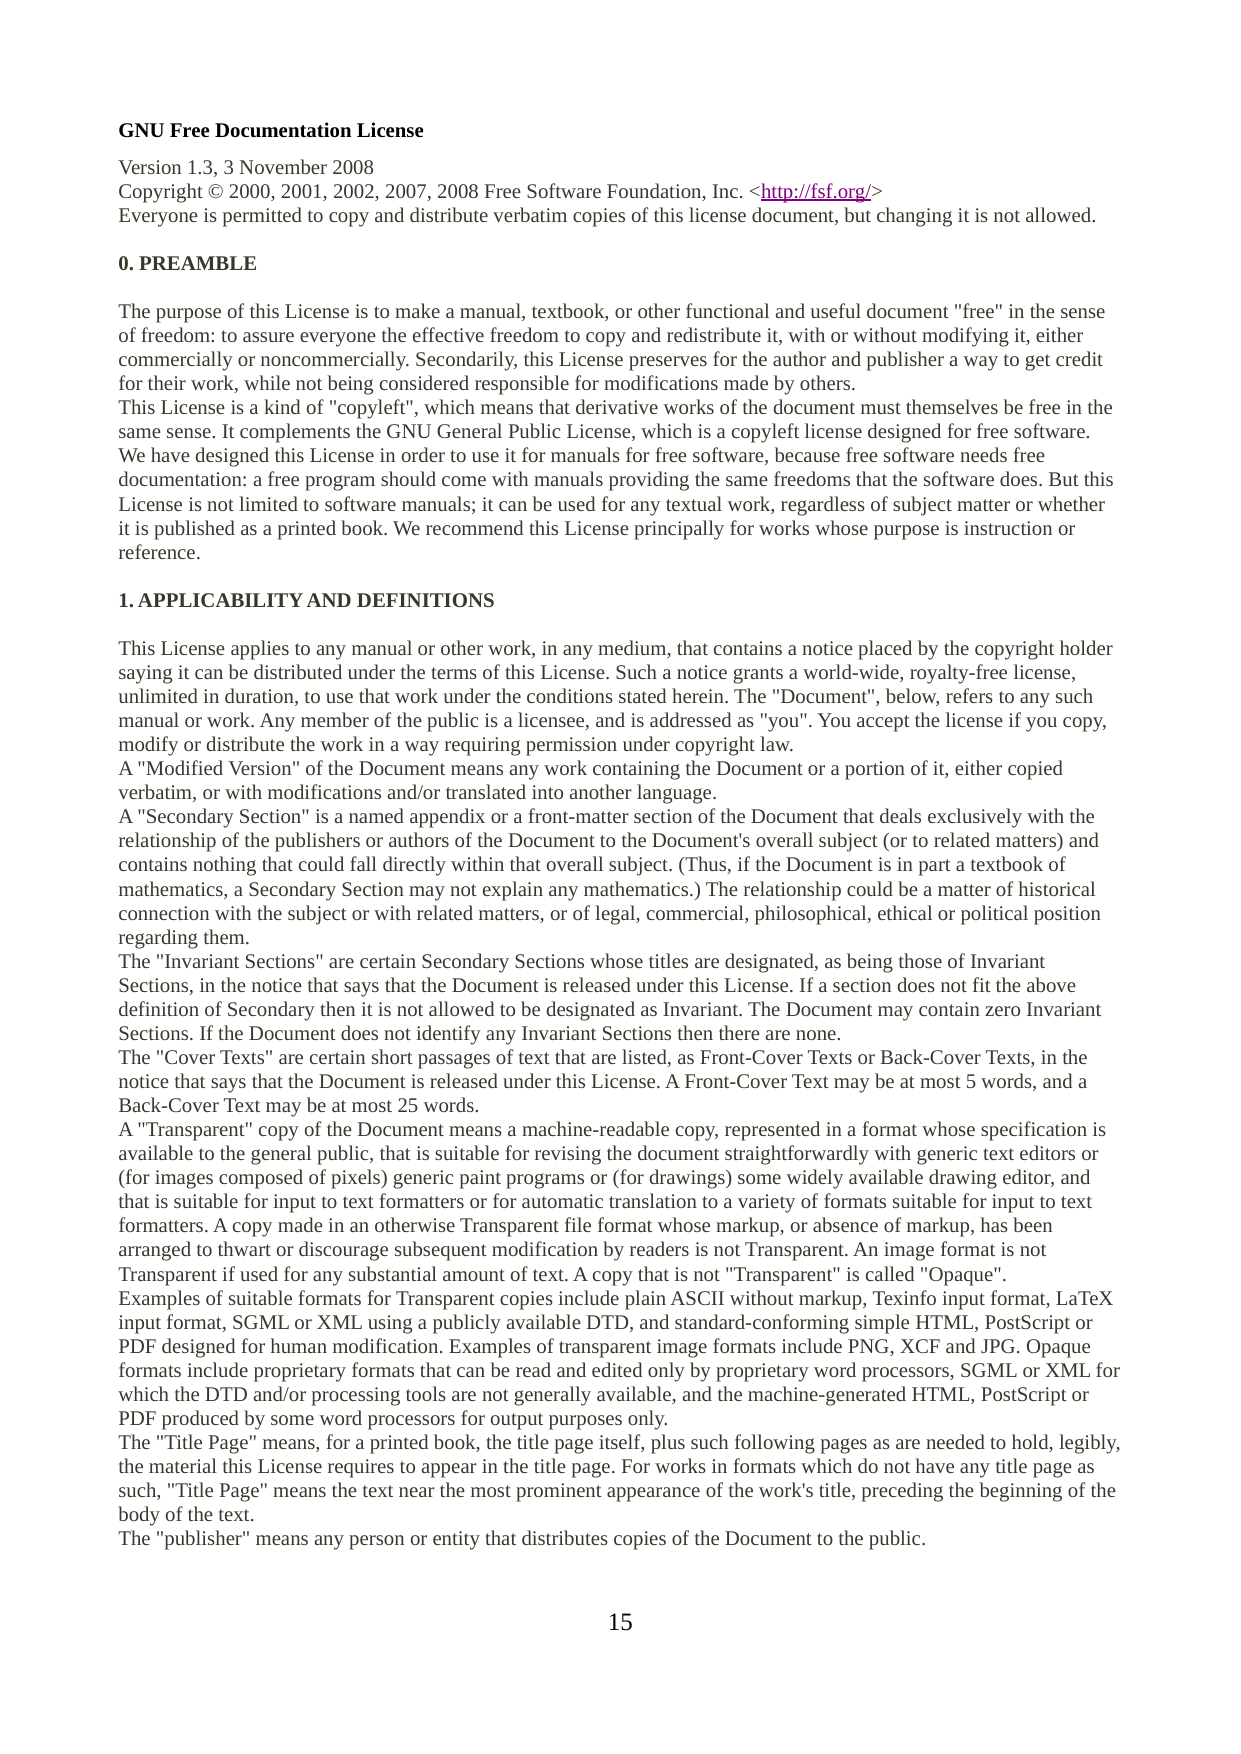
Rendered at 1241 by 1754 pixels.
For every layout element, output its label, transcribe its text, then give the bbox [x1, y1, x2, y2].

text The "Invariant Sections" are certain Secondary Sections whose titles are designated, as being those of Invariant Sections, in the notice that says that the Document is released under this License. If a section does not fit the above definition of Secondary then it is not allowed to be designated as Invariant. The Document may contain zero Invariant Sections. If the Document does not identify any Invariant Sections then there are none. [118, 949, 1122, 1045]
text The "publisher" means any person or entity that distributes copies of the Document to the public. [118, 1526, 1122, 1550]
text This License is a kind of "copyleft", which means that derivative works of the document must themselves be free in the same sense. It complements the GNU General Public License, which is a copyleft license designed for free software. [118, 395, 1122, 443]
text Copyright © 2000, 2001, 2002, 2007, 2008 Free Software Foundation, Inc. <http://fsf.org/> [118, 179, 1122, 203]
text Version 1.3, 3 November 2008 [118, 154, 1122, 179]
text The purpose of this License is to make a manual, textbook, or other functional and useful document "free" in the sense of freedom: to assure everyone the effective freedom to copy and redistribute it, with or without modifying it, either commercially or noncommercially. Secondarily, this License preserves for the author and publisher a way to get credit for their work, while not being considered responsible for modifications made by others. [118, 299, 1122, 395]
subtitle 1. APPLICABILITY AND DEFINITIONS [118, 588, 1122, 612]
text The "Title Page" means, for a printed book, the title page itself, plus such following pages as are needed to hold, legibly, the material this License requires to appear in the title page. For works in formats which do not have any title page as such, "Title Page" means the text near the most prominent appearance of the work's title, preceding the beginning of the body of the text. [118, 1430, 1122, 1526]
subtitle GNU Free Documentation License [118, 118, 1122, 142]
text A "Transparent" copy of the Document means a machine-readable copy, represented in a format whose specification is available to the general public, that is suitable for revising the document straightforwardly with generic text editors or (for images composed of pixels) generic paint programs or (for drawings) some widely available drawing editor, and that is suitable for input to text formatters or for automatic translation to a variety of formats suitable for input to text formatters. A copy made in an otherwise Transparent file format whose markup, or absence of markup, has been arranged to thwart or discourage subsequent modification by readers is not Transparent. An image format is not Transparent if used for any substantial amount of text. A copy that is not "Transparent" is called "Opaque". [118, 1117, 1122, 1286]
text This License applies to any manual or other work, in any medium, that contains a notice placed by the copyright holder saying it can be distributed under the terms of this License. Such a notice grants a world-wide, royalty-free license, unlimited in duration, to use that work under the conditions stated herein. The "Document", below, refers to any such manual or work. Any member of the public is a licensee, and is addressed as "you". You accept the license if you copy, modify or distribute the work in a way requiring permission under copyright law. [118, 636, 1122, 756]
text Examples of suitable formats for Transparent copies include plain ASCII without markup, Texinfo input format, LaTeX input format, SGML or XML using a publicly available DTD, and standard-conforming simple HTML, PostScript or PDF designed for human modification. Examples of transparent image formats include PNG, XCF and JPG. Opaque formats include proprietary formats that can be read and edited only by proprietary word processors, SGML or XML for which the DTD and/or processing tools are not generally available, and the machine-generated HTML, PostScript or PDF produced by some word processors for output purposes only. [118, 1286, 1122, 1430]
text A "Secondary Section" is a named appendix or a front-matter section of the Document that deals exclusively with the relationship of the publishers or authors of the Document to the Document's overall subject (or to related matters) and contains nothing that could fall directly within that overall subject. (Thus, if the Document is in part a textbook of mathematics, a Secondary Section may not explain any mathematics.) The relationship could be a matter of historical connection with the subject or with related matters, or of legal, commercial, philosophical, ethical or political position regarding them. [118, 804, 1122, 949]
text The "Cover Texts" are certain short passages of text that are listed, as Front-Cover Texts or Back-Cover Texts, in the notice that says that the Document is released under this License. A Front-Cover Text may be at most 5 words, and a Back-Cover Text may be at most 25 words. [118, 1045, 1122, 1117]
text Everyone is permitted to copy and distribute verbatim copies of this license document, but changing it is not allowed. [118, 203, 1122, 227]
text We have designed this License in order to use it for manuals for free software, because free software needs free documentation: a free program should come with manuals providing the same freedoms that the software does. But this License is not limited to software manuals; it can be used for any textual work, regardless of subject matter or whether it is published as a printed book. We recommend this License principally for works whose purpose is instruction or reference. [118, 443, 1122, 564]
subtitle 0. PREAMBLE [118, 251, 1122, 275]
text A "Modified Version" of the Document means any work containing the Document or a portion of it, either copied verbatim, or with modifications and/or translated into another language. [118, 756, 1122, 804]
